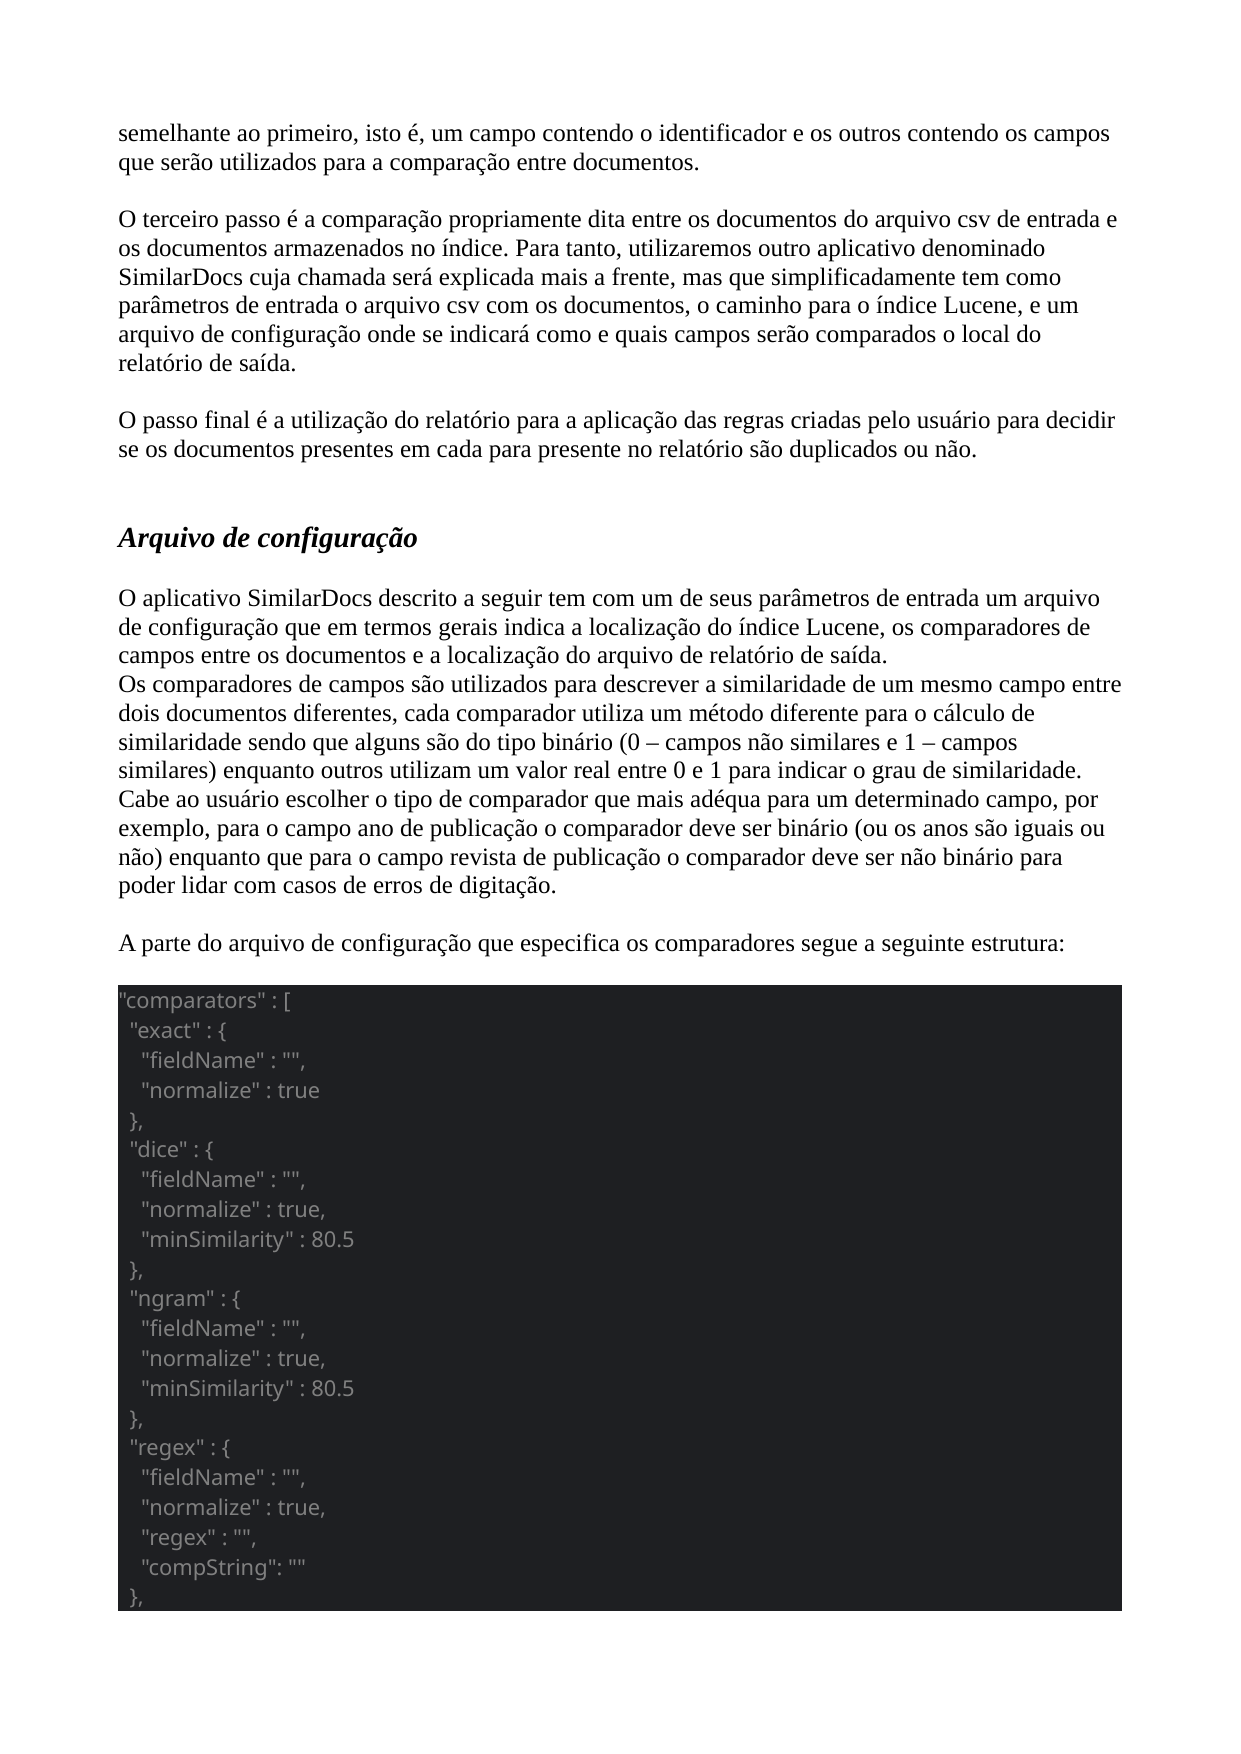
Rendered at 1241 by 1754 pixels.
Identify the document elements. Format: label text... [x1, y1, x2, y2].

text O terceiro passo é a comparação propriamente dita entre os documentos do arquivo csv de entrada e os documentos armazenados no índice. Para tanto, utilizaremos outro aplicativo denominado SimilarDocs cuja chamada será explicada mais a frente, mas que simplificadamente tem como parâmetros de entrada o arquivo csv com os documentos, o caminho para o índice Lucene, e um arquivo de configuração onde se indicará como e quais campos serão comparados o local do relatório de saída. [118, 204, 1122, 377]
text semelhante ao primeiro, isto é, um campo contendo o identificador e os outros contendo os campos que serão utilizados para a comparação entre documentos. [118, 118, 1122, 176]
text "comparators" : [ "exact" : { "fieldName" : "", "normalize" : true }, "dice" : { "fieldName" : "", "normalize" : true, "minSimilarity" : 80.5 }, "ngram" : { "fieldName" : "", "normalize" : true, "minSimilarity" : 80.5 }, "regex" : { "fieldName" : "", "normalize" : true, "regex" : "", "compString": "" }, [118, 985, 1122, 1611]
text O aplicativo SimilarDocs descrito a seguir tem com um de seus parâmetros de entrada um arquivo de configuração que em termos gerais indica a localização do índice Lucene, os comparadores de campos entre os documentos e a localização do arquivo de relatório de saída. [118, 583, 1122, 669]
text Arquivo de configuração [118, 521, 1122, 554]
text Os comparadores de campos são utilizados para descrever a similaridade de um mesmo campo entre dois documentos diferentes, cada comparador utiliza um método diferente para o cálculo de similaridade sendo que alguns são do tipo binário (0 – campos não similares e 1 – campos similares) enquanto outros utilizam um valor real entre 0 e 1 para indicar o grau de similaridade. [118, 669, 1122, 784]
text Cabe ao usuário escolher o tipo de comparador que mais adéqua para um determinado campo, por exemplo, para o campo ano de publicação o comparador deve ser binário (ou os anos são iguais ou não) enquanto que para o campo revista de publicação o comparador deve ser não binário para poder lidar com casos de erros de digitação. [118, 784, 1122, 899]
text A parte do arquivo de configuração que especifica os comparadores segue a seguinte estrutura: [118, 928, 1122, 957]
text O passo final é a utilização do relatório para a aplicação das regras criadas pelo usuário para decidir se os documentos presentes em cada para presente no relatório são duplicados ou não. [118, 406, 1122, 463]
